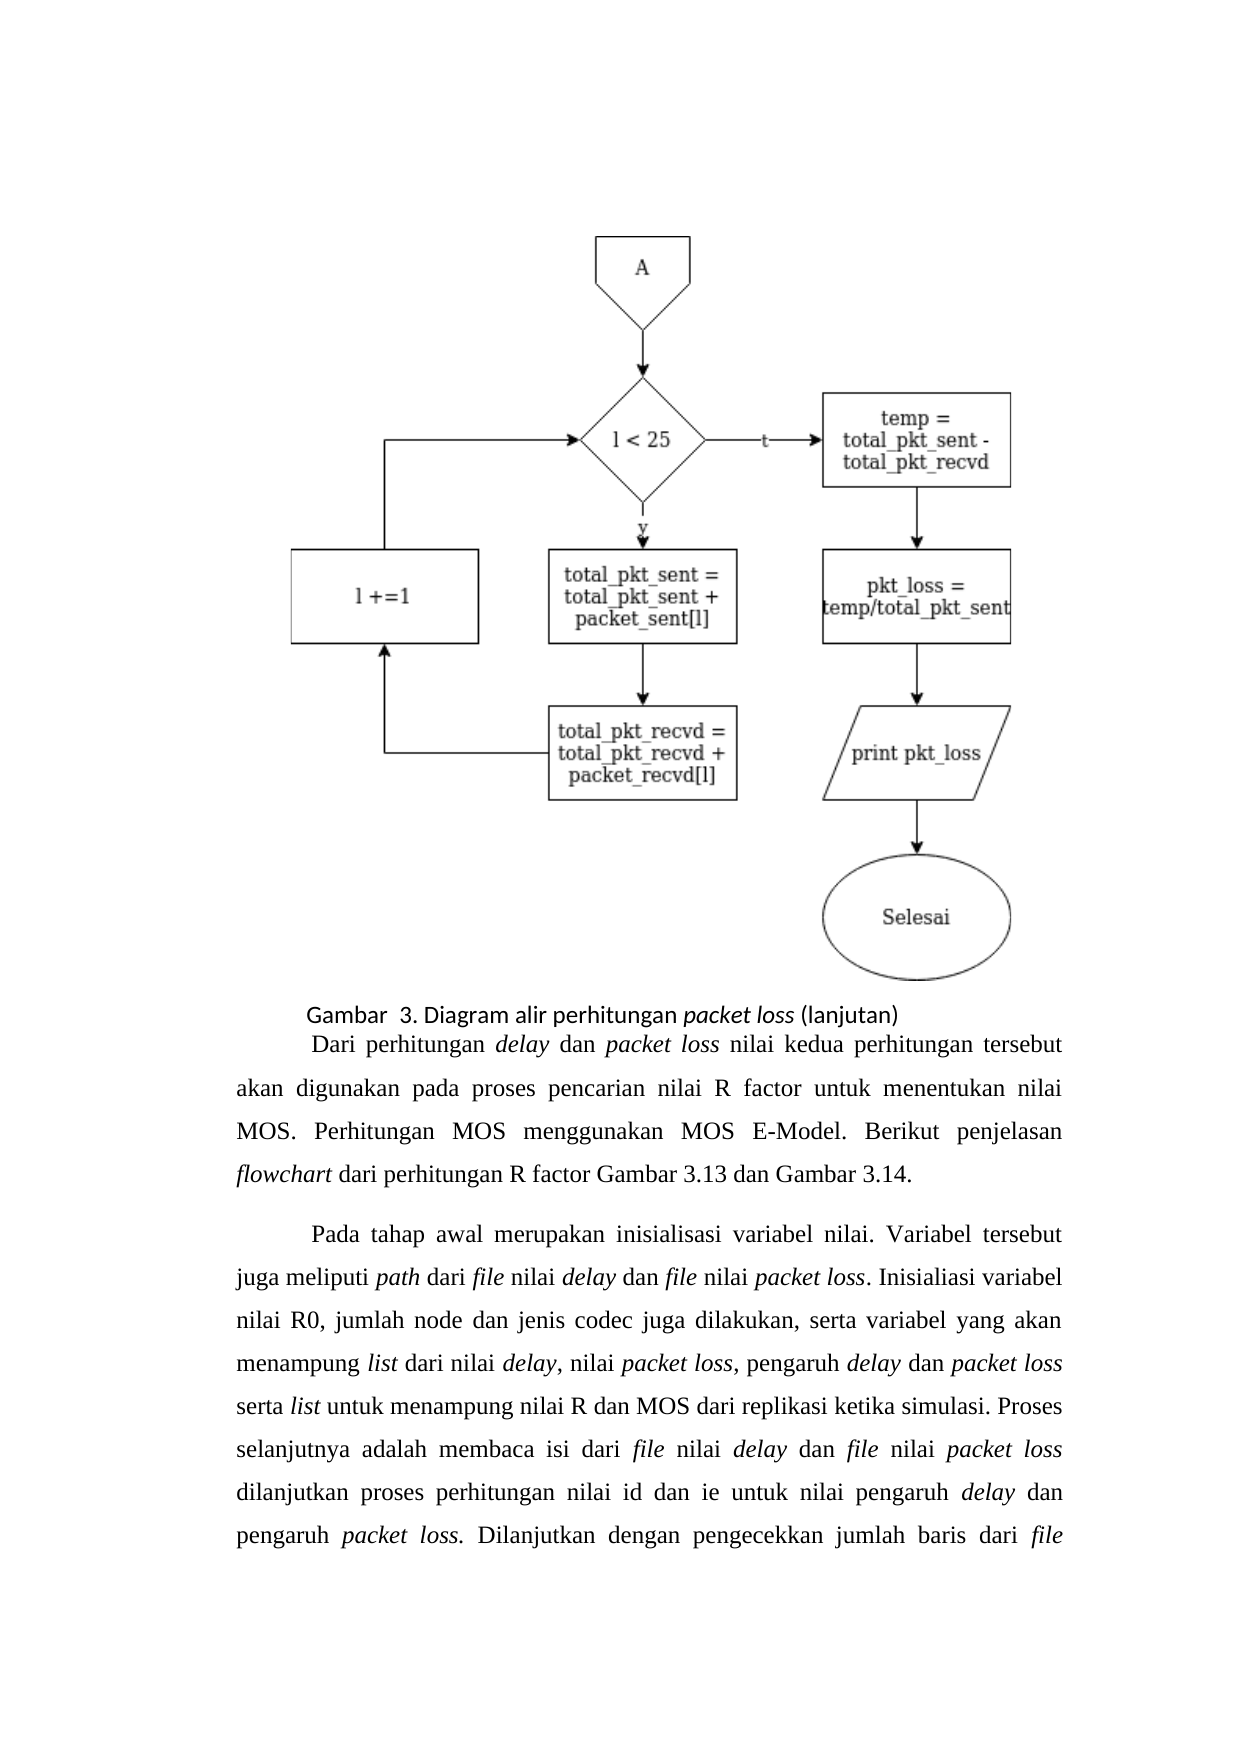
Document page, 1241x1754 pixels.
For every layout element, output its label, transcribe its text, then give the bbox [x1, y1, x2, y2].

picture [290, 236, 1012, 981]
list Pada tahap awal merupakan inisialisasi variabel nilai. Variabel tersebut juga meliputi path dari file nilai delay dan file nilai packet loss. Inisialiasi variabel nilai R0, jumlah node dan jenis codec juga dilakukan, serta variabel yang akan menampung list dari nilai delay, nilai packet loss, pengaruh delay dan packet loss serta list untuk menampung nilai R dan MOS dari replikasi ketika simulasi. Proses selanjutnya adalah membaca isi dari file nilai delay dan file nilai packet loss dilanjutkan proses perhitungan nilai id dan ie untuk nilai pengaruh delay dan pengaruh packet loss. Dilanjutkan dengan pengecekkan jumlah baris dari file [236, 1219, 1063, 1549]
text Dari perhitungan delay dan packet loss nilai kedua perhitungan tersebut akan digunakan pada proses pencarian nilai R factor untuk menentukan nilai MOS. Perhitungan MOS menggunakan MOS E-Model. Berikut penjelasan flowchart dari perhitungan R factor Gambar 3.13 dan Gambar 3.14. [236, 236, 1063, 1188]
